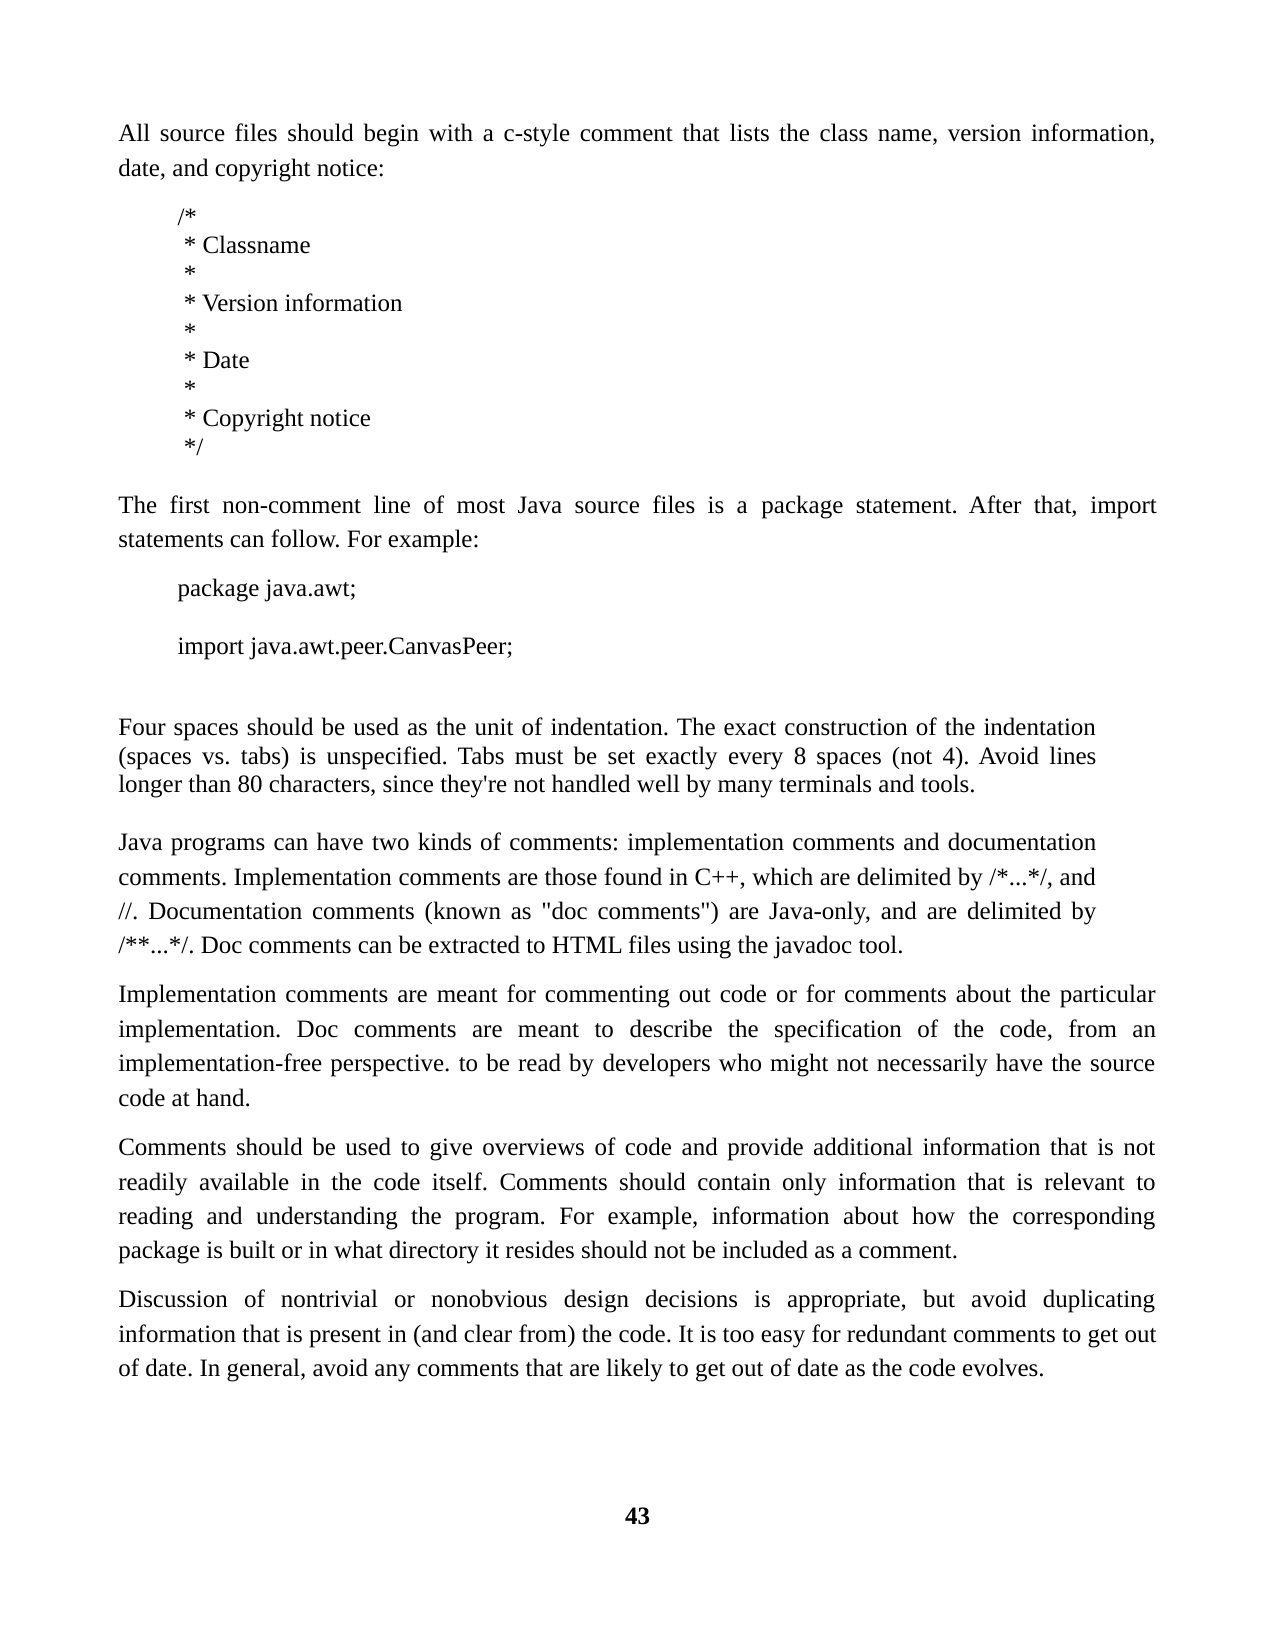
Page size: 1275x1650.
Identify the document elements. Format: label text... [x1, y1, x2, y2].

text * [177, 374, 1098, 403]
text import java.awt.peer.CanvasPeer; [177, 631, 1098, 660]
text 43 [118, 1501, 1157, 1529]
text Implementation comments are meant for commenting out code or for comments about the particular implementation. Doc comments are meant to describe the specification of the code, from an implementation-free perspective. to be read by developers who might not necessarily have the source code at hand. [118, 979, 1157, 1112]
text */ [177, 432, 1098, 460]
text The first non-comment line of most Java source files is a package statement. After that, import statements can follow. For example: [118, 490, 1157, 553]
text * Copyright notice [177, 403, 1098, 432]
text Java programs can have two kinds of comments: implementation comments and documentation comments. Implementation comments are those found in C++, which are delimited by /*...*/, and //. Documentation comments (known as "doc comments") are Java-only, and are delimited by /**...*/. Doc comments can be extracted to HTML files using the javadoc tool. [118, 827, 1098, 959]
text * Version information [177, 288, 1098, 317]
text * Classname [177, 230, 1098, 259]
text * [177, 317, 1098, 345]
text package java.awt; [177, 573, 1098, 602]
text Discussion of nontrivial or nonobvious design decisions is appropriate, but avoid duplicating information that is present in (and clear from) the code. It is too easy for redundant comments to get out of date. In general, avoid any comments that are likely to get out of date as the code evolves. [118, 1284, 1157, 1382]
text All source files should begin with a c-style comment that lists the class name, version information, date, and copyright notice: [118, 118, 1157, 181]
text /* [177, 202, 1098, 230]
text Four spaces should be used as the unit of indentation. The exact construction of the indentation (spaces vs. tabs) is unspecified. Tabs must be set exactly every 8 spaces (not 4). Avoid lines longer than 80 characters, since they're not handled well by many terminals and tools. [118, 712, 1098, 798]
text * [177, 259, 1098, 288]
text Comments should be used to give overviews of code and provide additional information that is not readily available in the code itself. Comments should contain only information that is relevant to reading and understanding the program. For example, information about how the corresponding package is built or in what directory it resides should not be included as a comment. [118, 1132, 1157, 1264]
text * Date [177, 345, 1098, 374]
